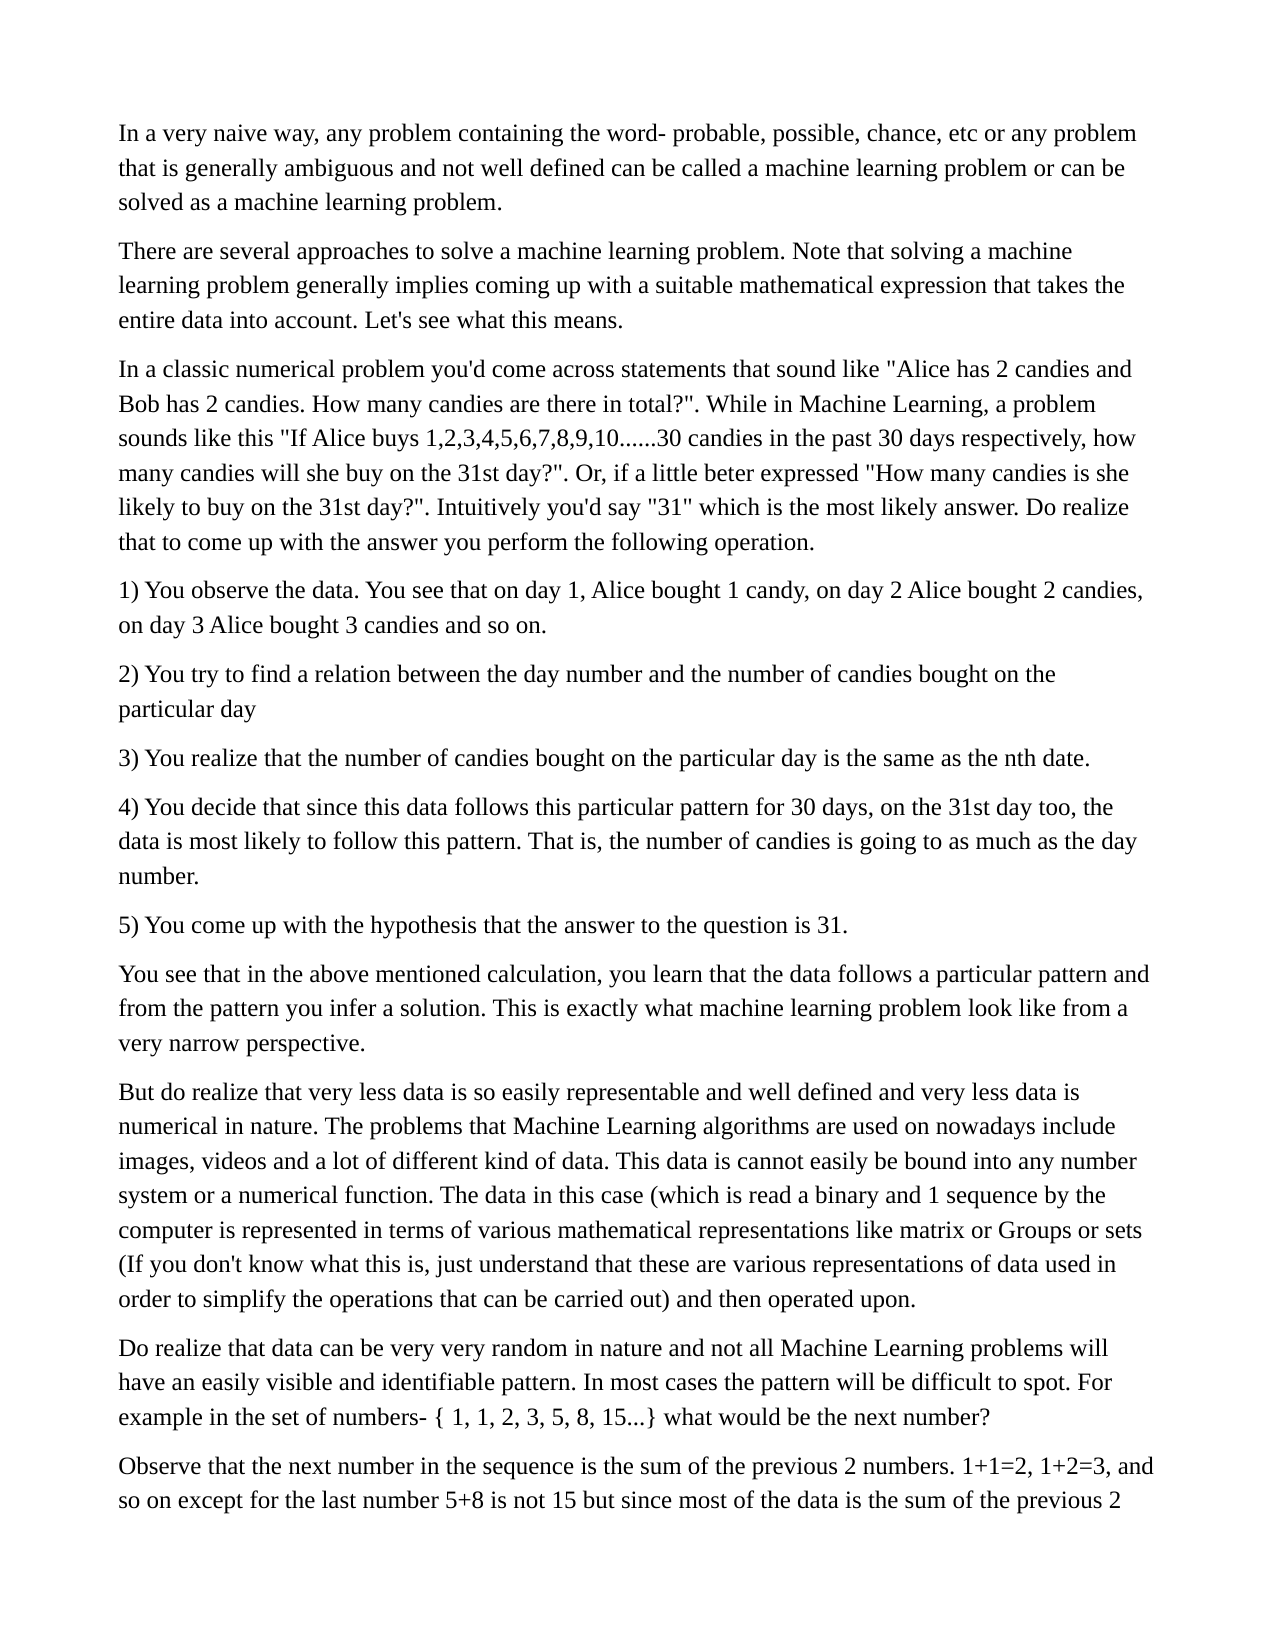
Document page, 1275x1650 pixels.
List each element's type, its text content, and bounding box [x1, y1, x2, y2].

text 3) You realize that the number of candies bought on the particular day is the same as the nth date. [118, 743, 1157, 771]
text 2) You try to find a relation between the day number and the number of candies bought on the particular day [118, 659, 1157, 722]
text 5) You come up with the hypothesis that the answer to the question is 31. [118, 910, 1157, 938]
text 1) You observe the data. You see that on day 1, Alice bought 1 candy, on day 2 Alice bought 2 candies, on day 3 Alice bought 3 candies and so on. [118, 576, 1157, 639]
text Do realize that data can be very very random in nature and not all Machine Learning problems will have an easily visible and identifiable pattern. In most cases the pattern will be difficult to spot. For example in the set of numbers- { 1, 1, 2, 3, 5, 8, 15...} what would be the next number? [118, 1333, 1157, 1431]
text In a very naive way, any problem containing the word- probable, possible, chance, etc or any problem that is generally ambiguous and not well defined can be called a machine learning problem or can be solved as a machine learning problem. [118, 118, 1157, 216]
text You see that in the above mentioned calculation, you learn that the data follows a particular pattern and from the pattern you infer a solution. This is exactly what machine learning problem look like from a very narrow perspective. [118, 959, 1157, 1057]
text But do realize that very less data is so easily representable and well defined and very less data is numerical in nature. The problems that Machine Learning algorithms are used on nowadays include images, videos and a lot of different kind of data. This data is cannot easily be bound into any number system or a numerical function. The data in this case (which is read a binary and 1 sequence by the computer is represented in terms of various mathematical representations like matrix or Groups or sets (If you don't know what this is, just understand that these are various representations of data used in order to simplify the operations that can be carried out) and then operated upon. [118, 1077, 1157, 1312]
text Observe that the next number in the sequence is the sum of the previous 2 numbers. 1+1=2, 1+2=3, and so on except for the last number 5+8 is not 15 but since most of the data is the sum of the previous 2 [118, 1451, 1157, 1514]
text There are several approaches to solve a machine learning problem. Note that solving a machine learning problem generally implies coming up with a suitable mathematical expression that takes the entire data into account. Let's see what this means. [118, 236, 1157, 334]
text 4) You decide that since this data follows this particular pattern for 30 days, on the 31st day too, the data is most likely to follow this pattern. That is, the number of candies is going to as much as the day number. [118, 792, 1157, 889]
text In a classic numerical problem you'd come across statements that sound like "Alice has 2 candies and Bob has 2 candies. How many candies are there in total?". While in Machine Learning, a problem sounds like this "If Alice buys 1,2,3,4,5,6,7,8,9,10......30 candies in the past 30 days respectively, how many candies will she buy on the 31st day?". Or, if a little beter expressed "How many candies is she likely to buy on the 31st day?". Intuitively you'd say "31" which is the most likely answer. Do realize that to come up with the answer you perform the following operation. [118, 354, 1157, 555]
